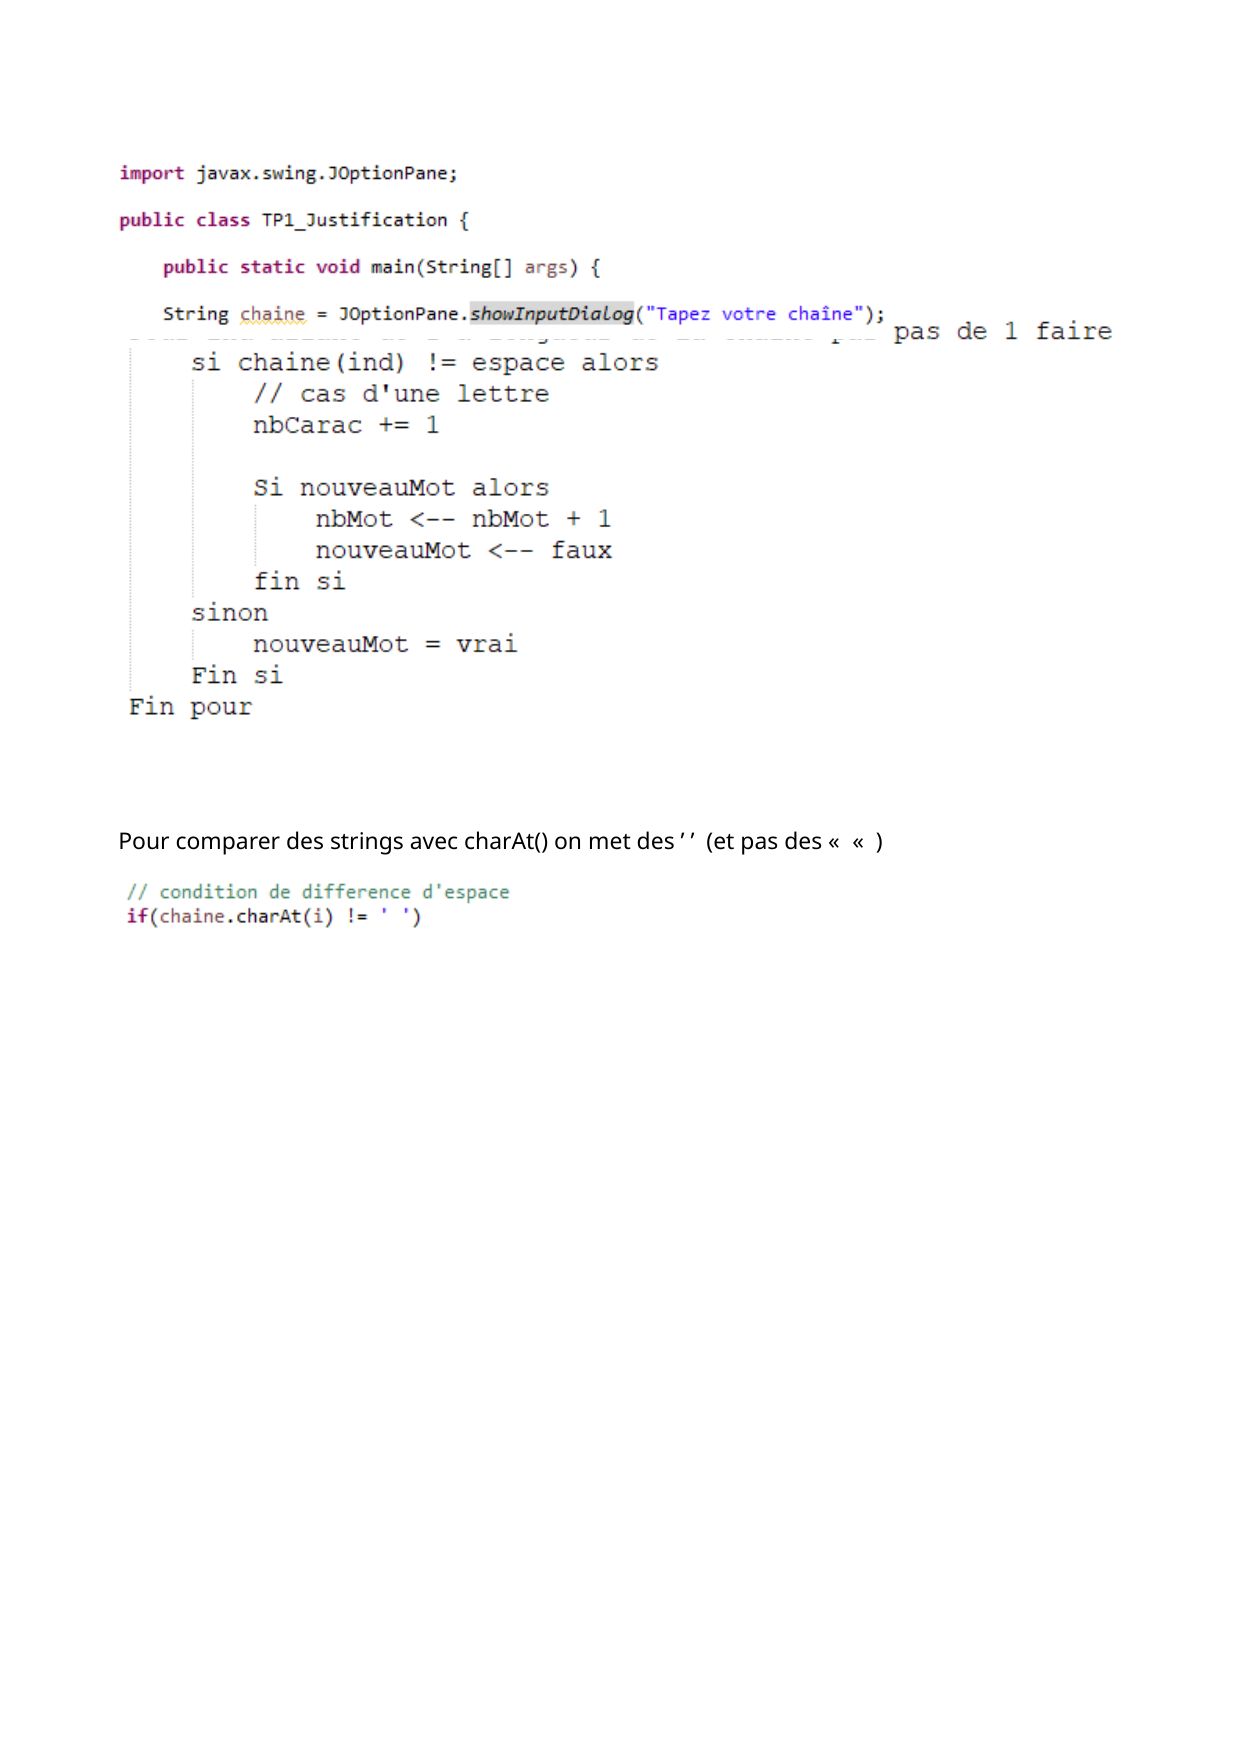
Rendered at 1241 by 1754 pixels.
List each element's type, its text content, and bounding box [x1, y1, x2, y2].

picture [118, 156, 1118, 721]
picture [122, 877, 518, 931]
text Pour comparer des strings avec charAt() on met des ’ ’ (et pas des « « ) [118, 825, 1122, 856]
